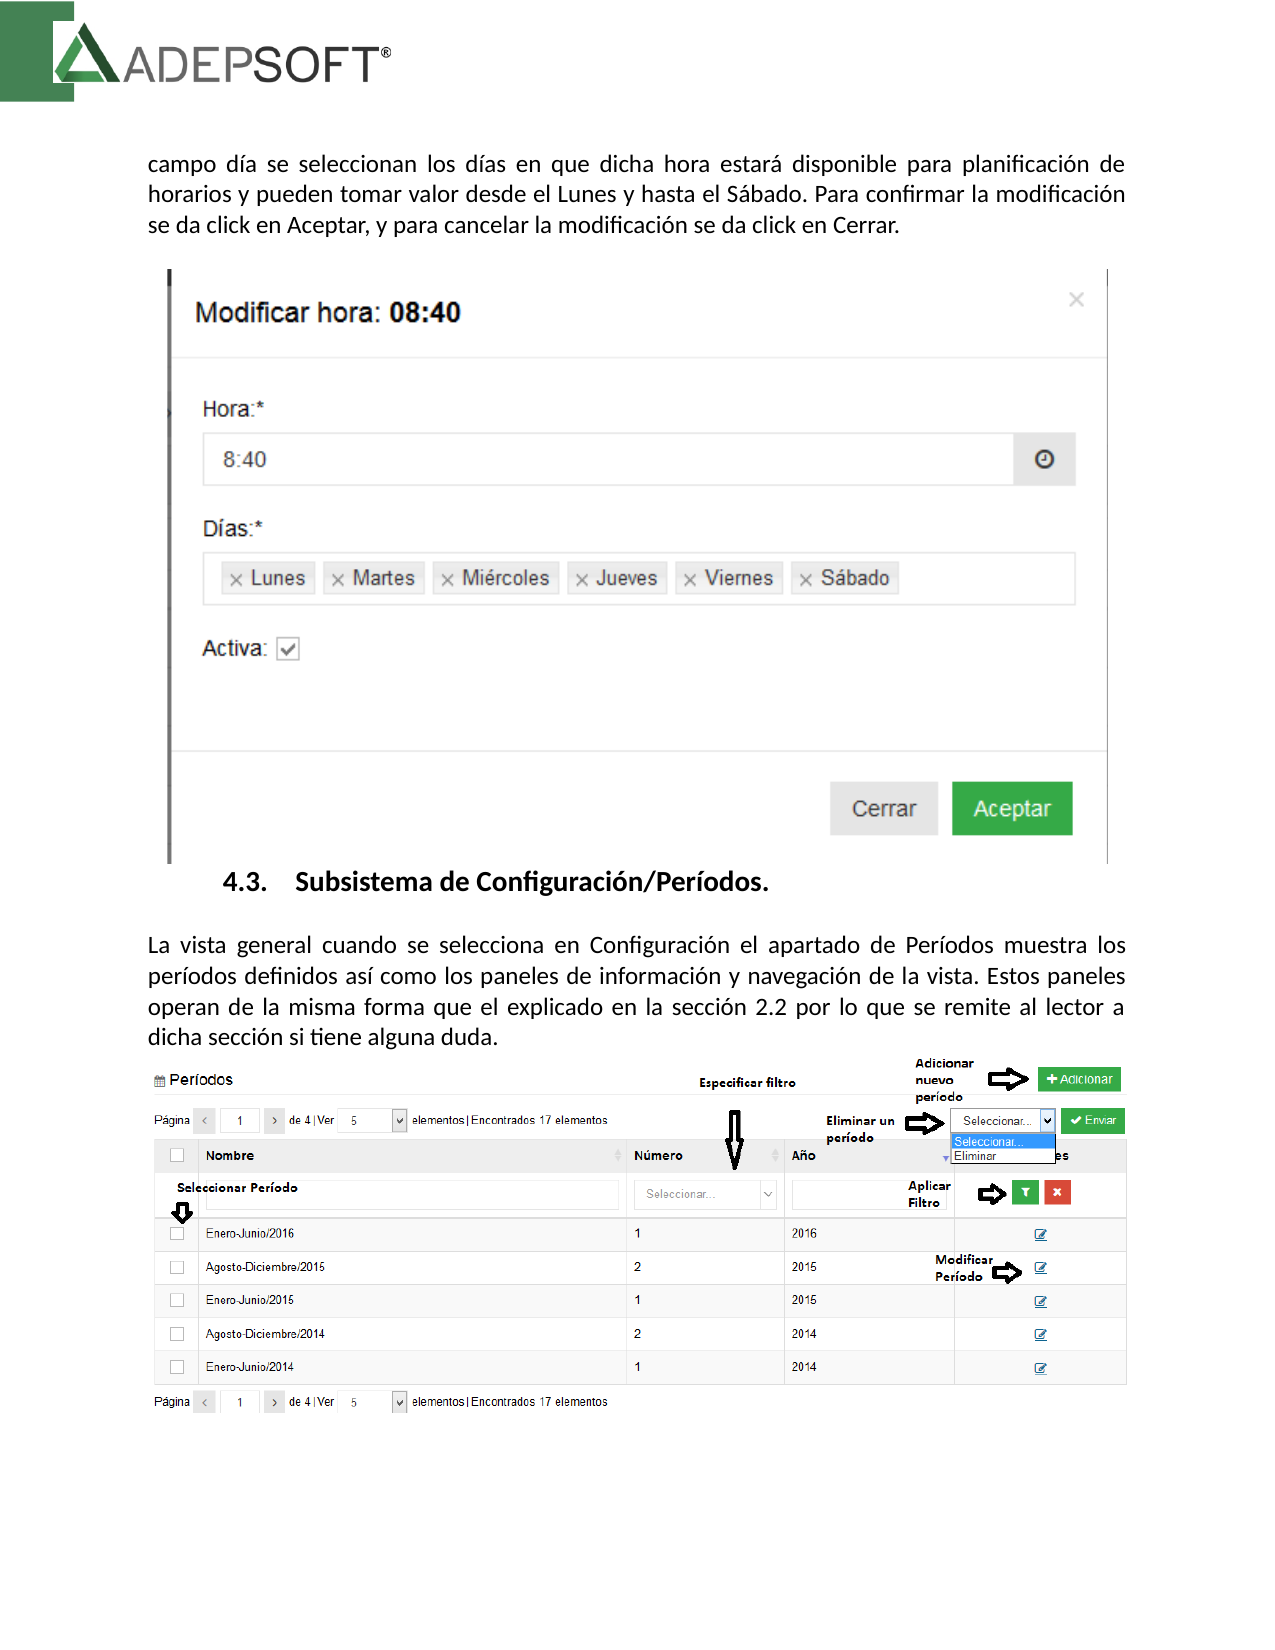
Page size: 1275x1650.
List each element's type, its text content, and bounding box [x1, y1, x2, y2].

text campo día se seleccionan los días en que dicha hora estará disponible para planificación de horarios y pueden tomar valor desde el Lunes y hasta el Sábado. Para confirmar la modificación se da click en Aceptar, y para cancelar la modificación se da click en Cerrar. [148, 148, 1127, 239]
text La vista general cuando se selecciona en Configuración el apartado de Períodos muestra los períodos definidos así como los paneles de información y navegación de la vista. Estos paneles operan de la misma forma que el explicado en la sección 2.2 por lo que se remite al lector a dicha sección si tiene alguna duda. [148, 930, 1127, 1051]
list Subsistema de Configuración/Períodos. [223, 270, 1127, 899]
picture [53, 21, 392, 83]
